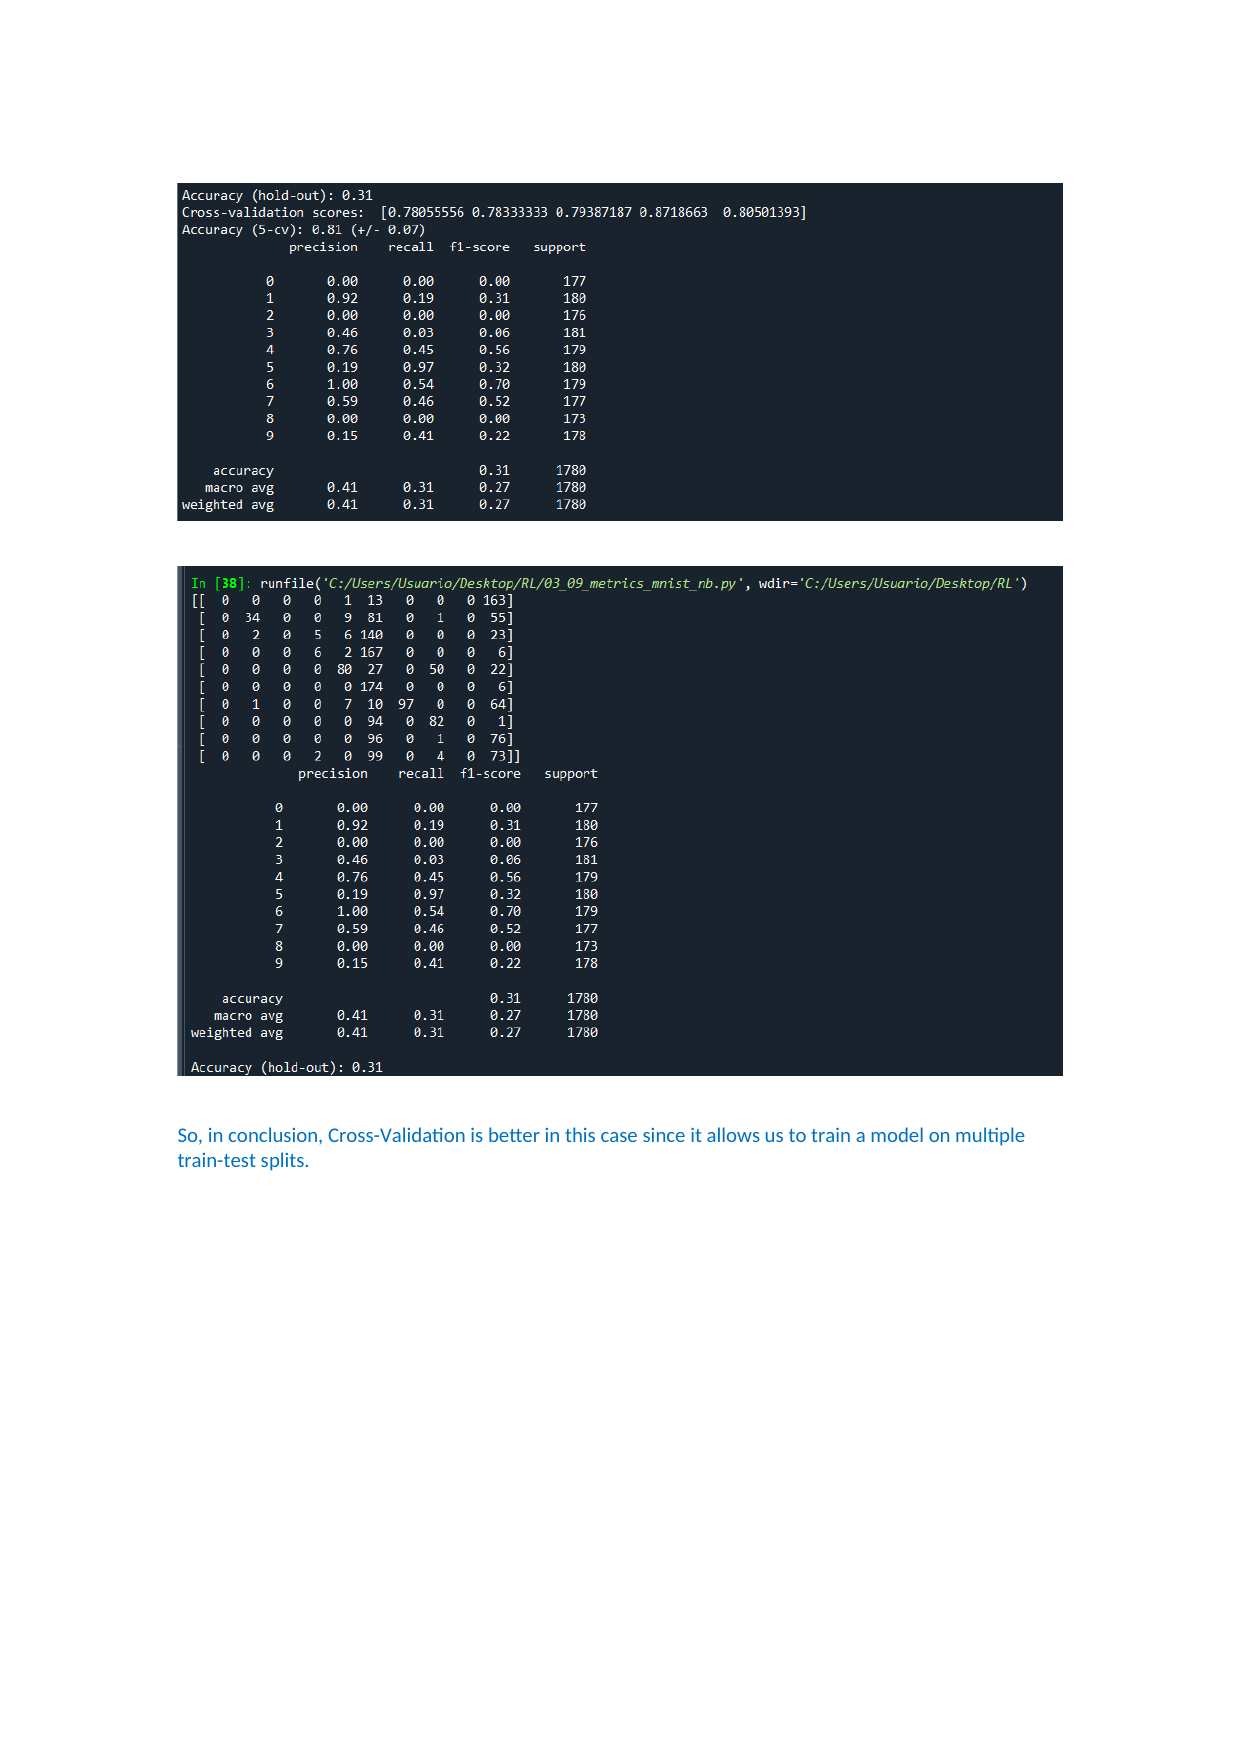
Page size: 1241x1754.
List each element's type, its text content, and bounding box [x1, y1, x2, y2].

text So, in conclusion, Cross-Validation is better in this case since it allows us to train a model on multiple train-test splits. [177, 1122, 1063, 1173]
